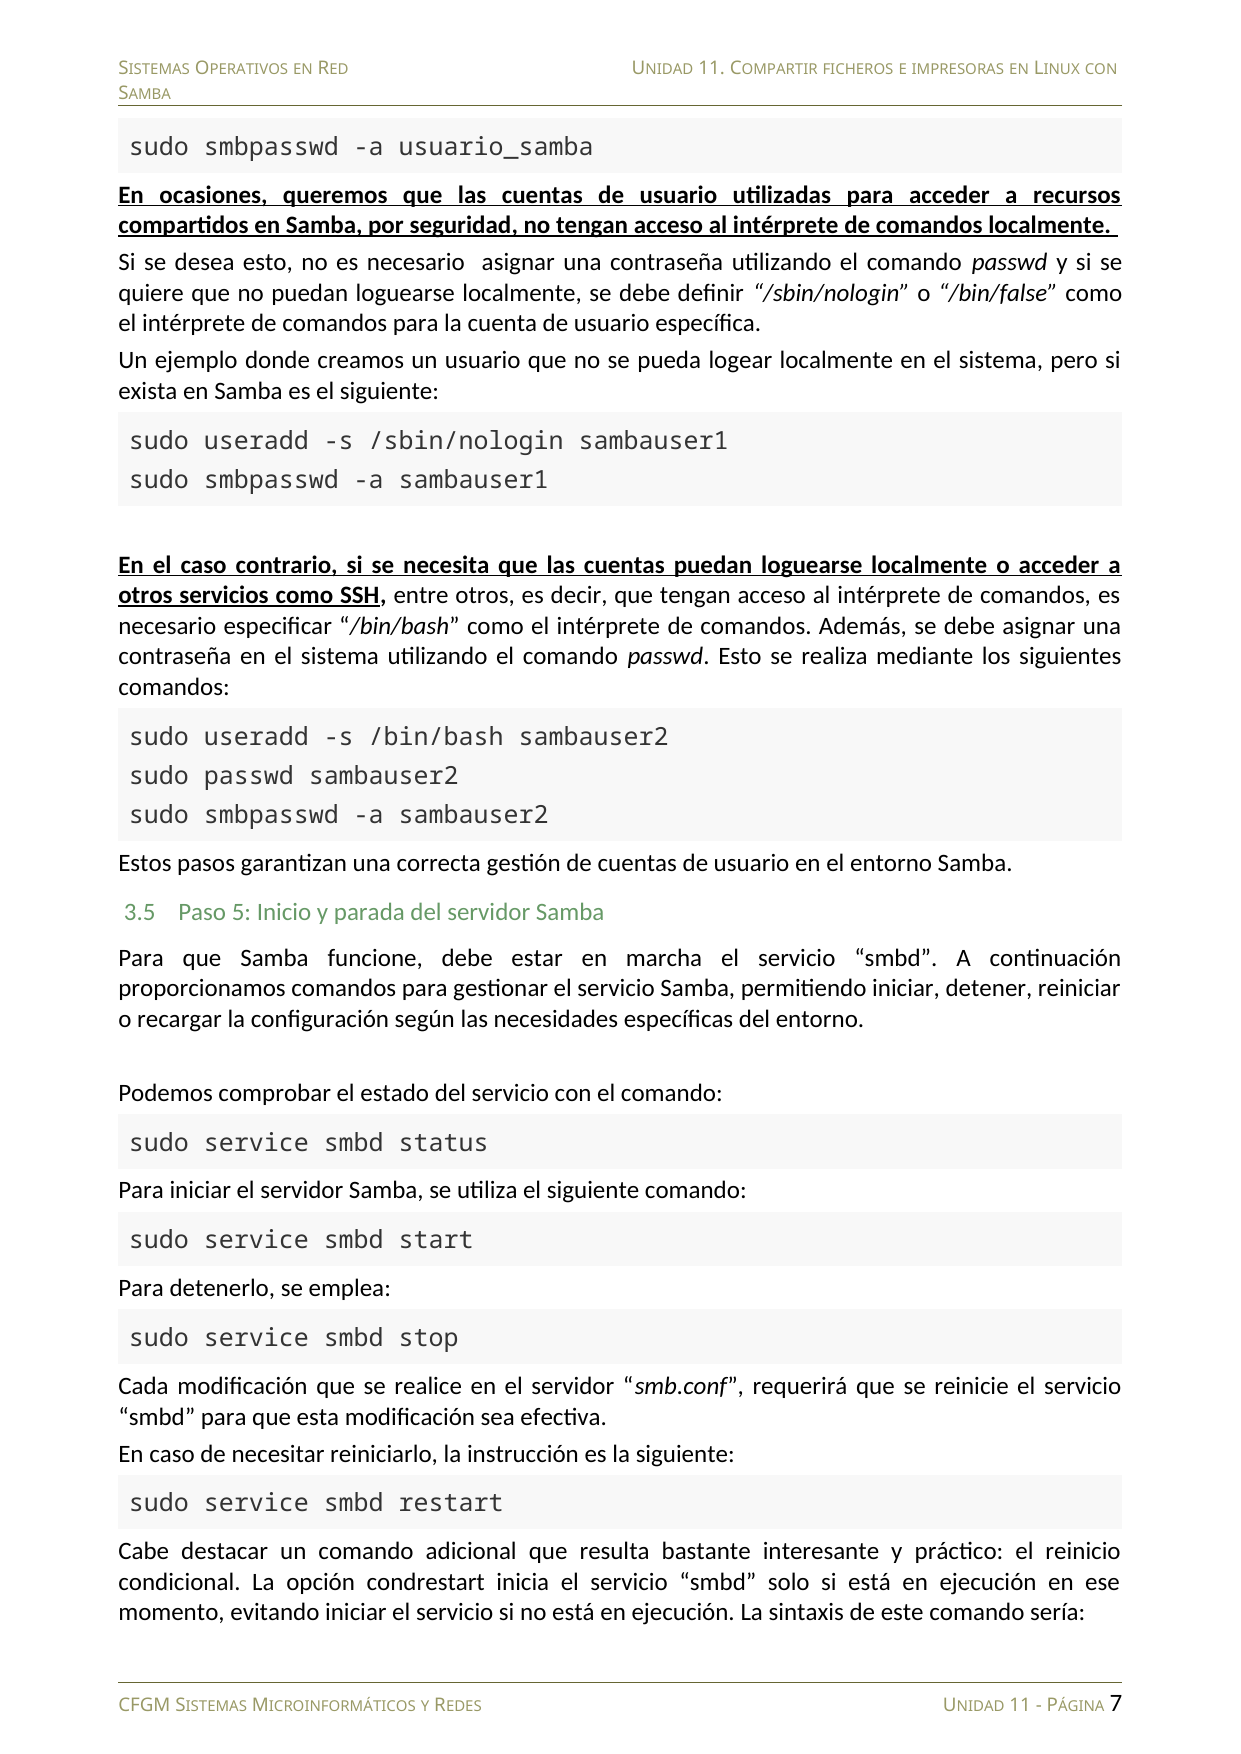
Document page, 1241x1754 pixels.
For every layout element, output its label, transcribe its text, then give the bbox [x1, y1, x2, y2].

text Para iniciar el servidor Samba, se utiliza el siguiente comando: [118, 1174, 1122, 1205]
subtitle Paso 5: Inicio y parada del servidor Samba [118, 896, 1122, 927]
text compartidos en Samba, por seguridad, no tengan acceso al intérprete de comandos localmente. [118, 206, 1122, 240]
text En el caso contrario, si se necesita que las cuentas puedan loguearse localmente o acceder a [118, 549, 1122, 575]
text Podemos comprobar el estado del servicio con el comando: [118, 1077, 1122, 1107]
text Un ejemplo donde creamos un usuario que no se pueda logear localmente en el sistema, pero si exista en Samba es el siguiente: [118, 344, 1122, 405]
text En caso de necesitar reiniciarlo, la instrucción es la siguiente: [118, 1438, 1122, 1468]
table_header sudo service smbd stop [118, 1309, 1122, 1364]
table_header sudo service smbd status [118, 1114, 1122, 1169]
table_header sudo useradd -s /sbin/nologin sambauser1 sudo smbpasswd -a sambauser1 [118, 412, 1122, 506]
text Estos pasos garantizan una correcta gestión de cuentas de usuario en el entorno Samba. [118, 847, 1122, 878]
text Cabe destacar un comando adicional que resulta bastante interesante y práctico: el reinicio condicional. La opción condrestart inicia el servicio “smbd” solo si está en ejecución en ese momento, evitando iniciar el servicio si no está en ejecución. La sintaxis de este comando sería: [118, 1536, 1122, 1627]
text Para detenerlo, se emplea: [118, 1272, 1122, 1303]
table_header sudo useradd -s /bin/bash sambauser2 sudo passwd sambauser2 sudo smbpasswd -a sambauser2 [118, 708, 1122, 841]
text Para que Samba funcione, debe estar en marcha el servicio “smbd”. A continuación proporcionamos comandos para gestionar el servicio Samba, permitiendo iniciar, detener, reiniciar o recargar la configuración según las necesidades específicas del entorno. [118, 942, 1122, 1033]
text Si se desea esto, no es necesario asignar una contraseña utilizando el comando passwd y si se quiere que no puedan loguearse localmente, se debe definir “/sbin/nologin” o “/bin/false” como el intérprete de comandos para la cuenta de usuario específica. [118, 246, 1122, 338]
text otros servicios como SSH, entre otros, es decir, que tengan acceso al intérprete de comandos, es necesario especificar “/bin/bash” como el intérprete de comandos. Además, se debe asignar una contraseña en el sistema utilizando el comando passwd. Esto se realiza mediante los siguientes comandos: [118, 576, 1122, 701]
table_header sudo smbpasswd -a usuario_samba [118, 118, 1122, 173]
text Cada modificación que se realice en el servidor “smb.conf”, requerirá que se reinicie el servicio “smbd” para que esta modificación sea efectiva. [118, 1370, 1122, 1431]
table_header sudo service smbd start [118, 1212, 1122, 1266]
text En ocasiones, queremos que las cuentas de usuario utilizadas para acceder a recursos [118, 179, 1122, 205]
table_header sudo service smbd restart [118, 1475, 1122, 1529]
